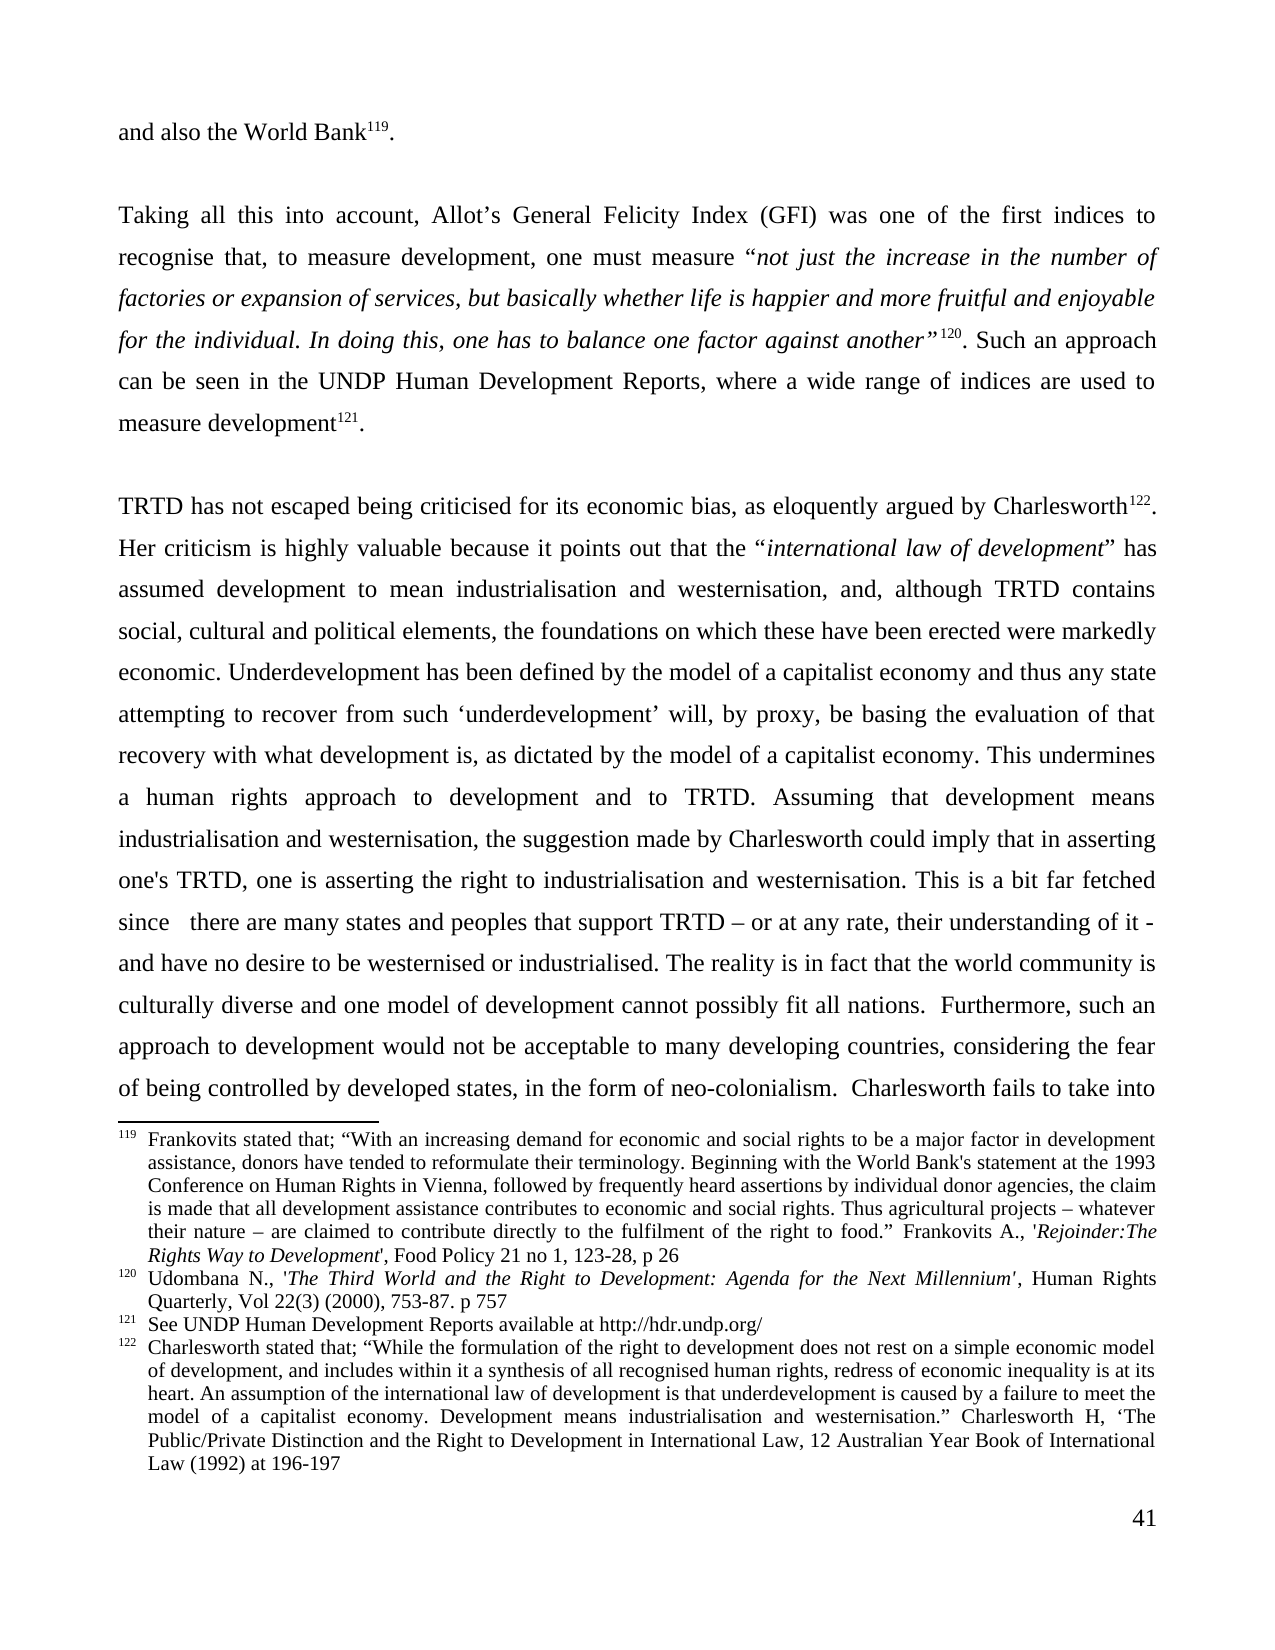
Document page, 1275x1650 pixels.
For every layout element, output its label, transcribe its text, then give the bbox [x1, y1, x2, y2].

text and also the World Bank. [118, 118, 1157, 146]
text Frankovits stated that; “With an increasing demand for economic and social rights to be a major factor in development assistance, donors have tended to reformulate their terminology. Beginning with the World Bank's statement at the 1993 Conference on Human Rights in Vienna, followed by frequently heard assertions by individual donor agencies, the claim is made that all development assistance contributes to economic and social rights. Thus agricultural projects – whatever their nature – are claimed to contribute directly to the fulfilment of the right to food.” Frankovits A., 'Rejoinder:The Rights Way to Development', Food Policy 21 no 1, 123-28, p 26 [118, 1128, 1157, 1267]
text TRTD has not escaped being criticised for its economic bias, as eloquently argued by Charlesworth. Her criticism is highly valuable because it points out that the “international law of development” has assumed development to mean industrialisation and westernisation, and, although TRTD contains social, cultural and political elements, the foundations on which these have been erected were markedly economic. Underdevelopment has been defined by the model of a capitalist economy and thus any state attempting to recover from such ‘underdevelopment’ will, by proxy, be basing the evaluation of that recovery with what development is, as dictated by the model of a capitalist economy. This undermines a human rights approach to development and to TRTD. Assuming that development means industrialisation and westernisation, the suggestion made by Charlesworth could imply that in asserting one's TRTD, one is asserting the right to industrialisation and westernisation. This is a bit far fetched since there are many states and peoples that support TRTD – or at any rate, their understanding of it - and have no desire to be westernised or industrialised. The reality is in fact that the world community is culturally diverse and one model of development cannot possibly fit all nations. Furthermore, such an approach to development would not be acceptable to many developing countries, considering the fear of being controlled by developed states, in the form of neo-colonialism. Charlesworth fails to take into [118, 492, 1157, 1102]
text Charlesworth stated that; “While the formulation of the right to development does not rest on a simple economic model of development, and includes within it a synthesis of all recognised human rights, redress of economic inequality is at its heart. An assumption of the international law of development is that underdevelopment is caused by a failure to meet the model of a capitalist economy. Development means industrialisation and westernisation.” Charlesworth H, ‘The Public/Private Distinction and the Right to Development in International Law, 12 Australian Year Book of International Law (1992) at 196-197 [118, 1336, 1157, 1475]
text Udombana N., 'The Third World and the Right to Development: Agenda for the Next Millennium', Human Rights Quarterly, Vol 22(3) (2000), 753-87. p 757 [118, 1267, 1157, 1313]
text Taking all this into account, Allot’s General Felicity Index (GFI) was one of the first indices to recognise that, to measure development, one must measure “not just the increase in the number of factories or expansion of services, but basically whether life is happier and more fruitful and enjoyable for the individual. In doing this, one has to balance one factor against another”. Such an approach can be seen in the UNDP Human Development Reports, where a wide range of indices are used to measure development. [118, 201, 1157, 437]
text See UNDP Human Development Reports available at http://hdr.undp.org/ [118, 1313, 1157, 1336]
